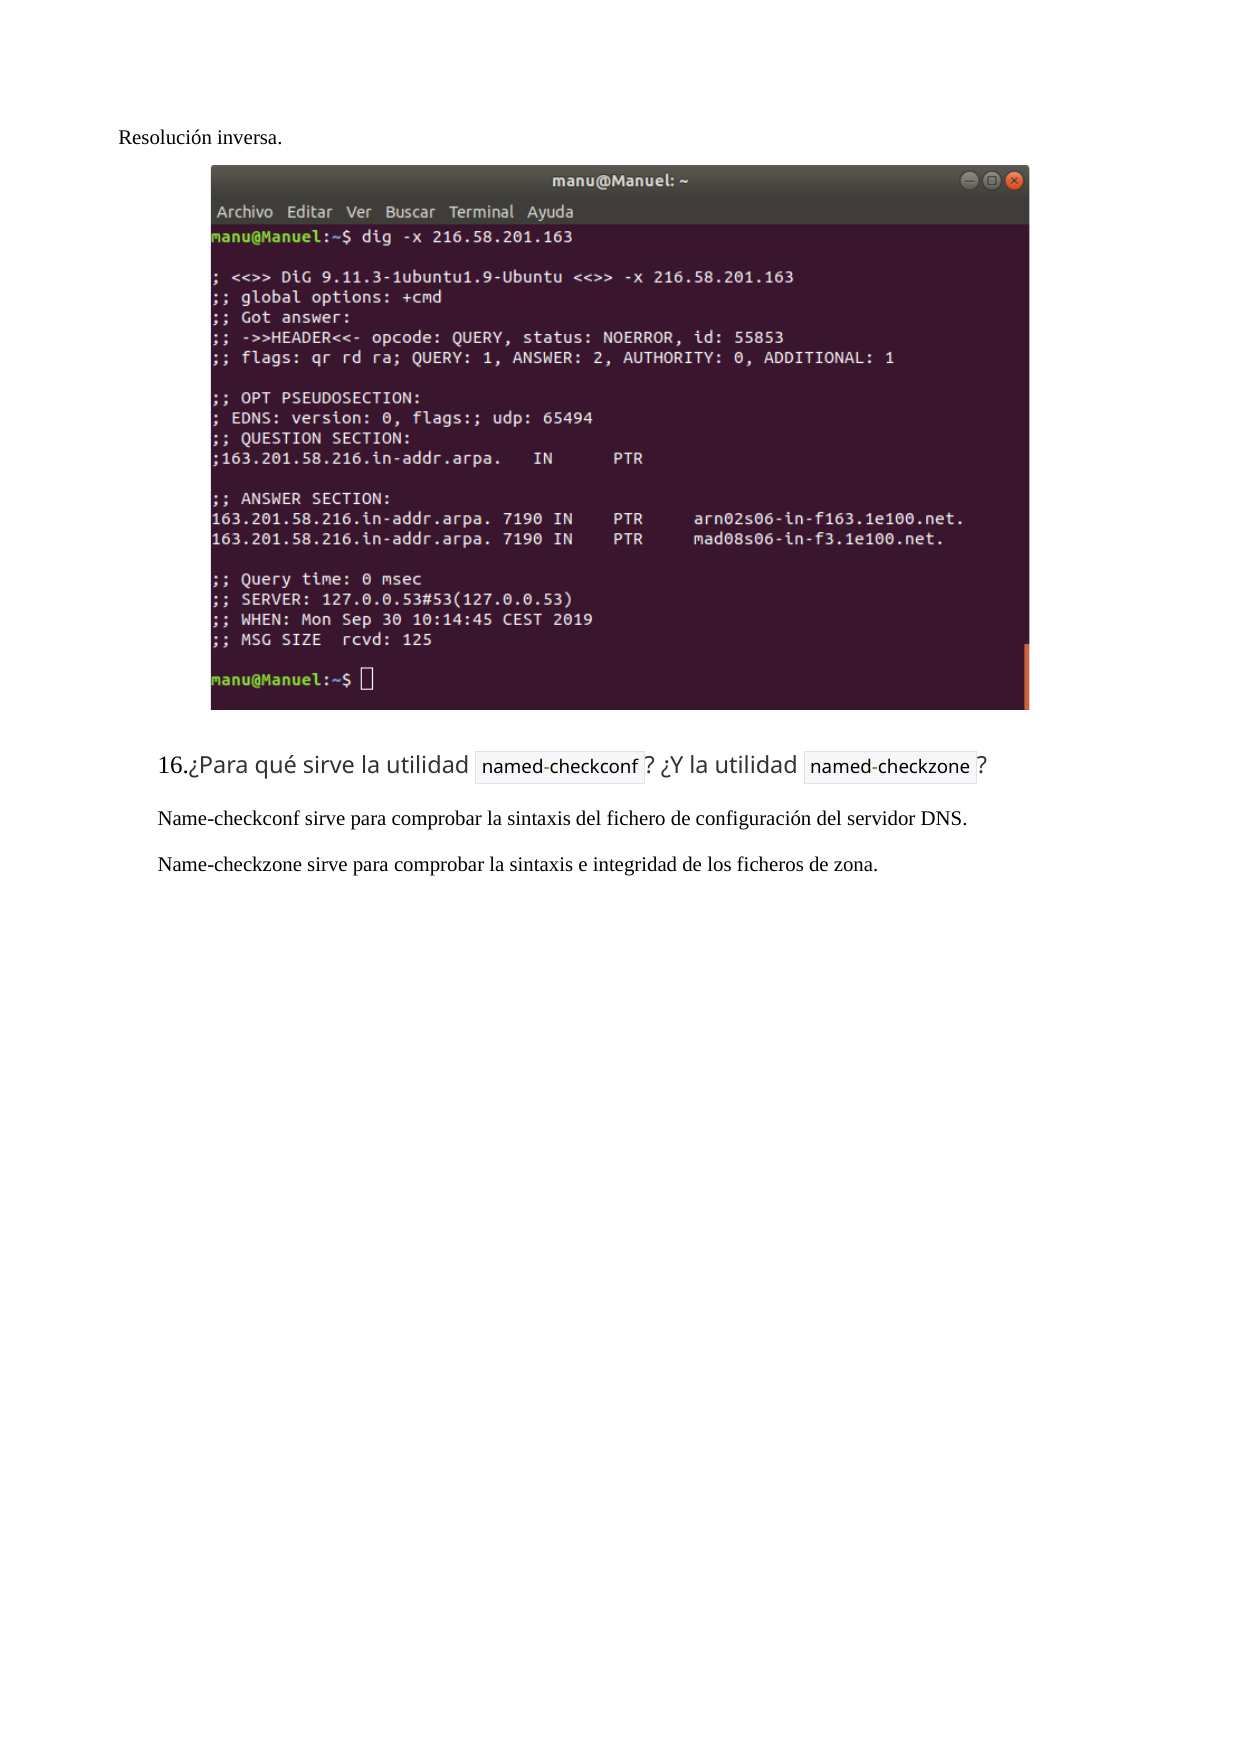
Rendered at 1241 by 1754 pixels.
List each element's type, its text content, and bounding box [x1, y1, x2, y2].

text Resolución inversa. [118, 118, 1122, 149]
picture [210, 165, 1030, 710]
list Name-checkconf sirve para comprobar la sintaxis del fichero de configuración del servidor DNS. [118, 798, 1122, 829]
list Name-checkzone sirve para comprobar la sintaxis e integridad de los ficheros de zona. [118, 845, 1122, 876]
list ¿Para qué sirve la utilidad named-checkconf? ¿Y la utilidad named-checkzone? [118, 749, 1122, 783]
